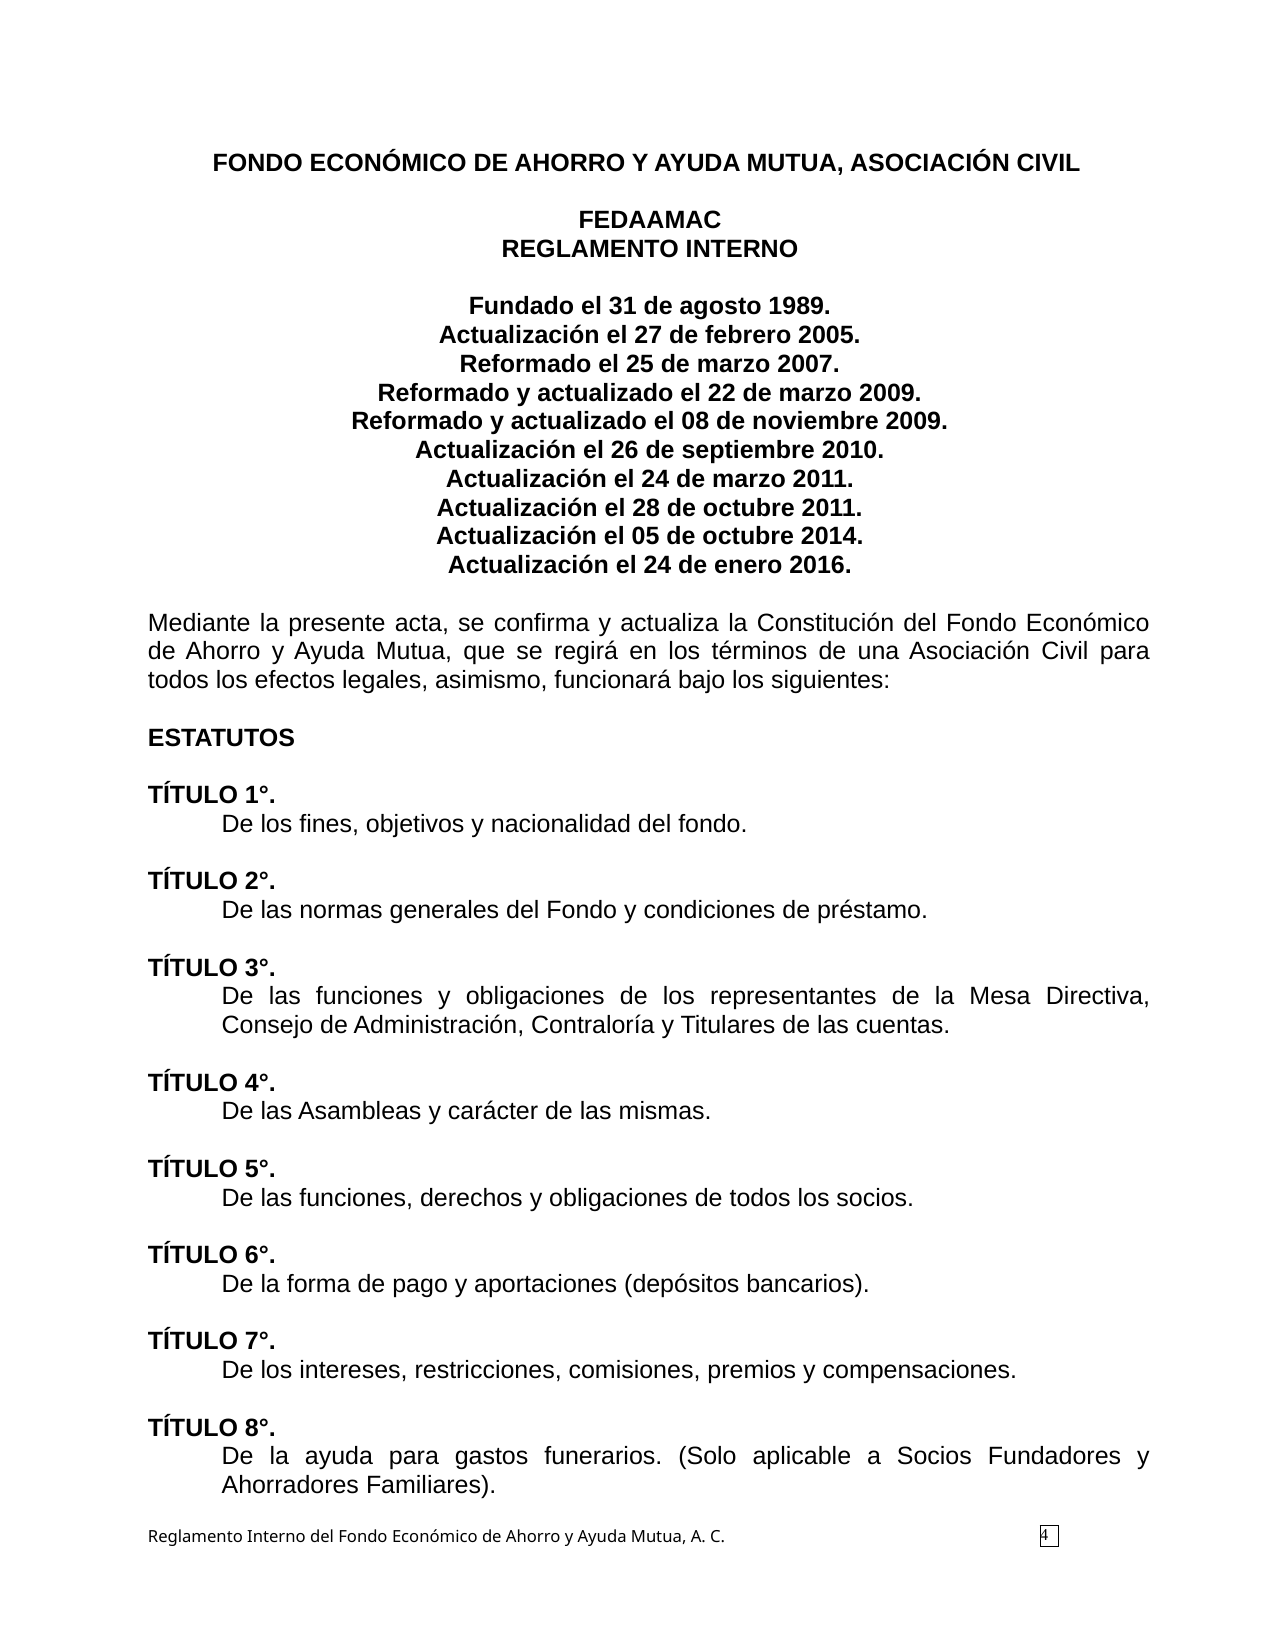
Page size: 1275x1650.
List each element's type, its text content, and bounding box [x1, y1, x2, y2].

text De los intereses, restricciones, comisiones, premios y compensaciones. [148, 1355, 1152, 1384]
text TÍTULO 3°. [148, 953, 1152, 981]
text Actualización el 24 de enero 2016. [148, 550, 1152, 579]
text TÍTULO 8°. [148, 1413, 1152, 1441]
text Actualización el 24 de marzo 2011. [148, 464, 1152, 493]
text De las funciones y obligaciones de los representantes de la Mesa Directiva, Consejo de Administración, Contraloría y Titulares de las cuentas. [221, 981, 1152, 1039]
text Reformado y actualizado el 08 de noviembre 2009. [148, 406, 1152, 435]
text TÍTULO 4°. [148, 1068, 1152, 1096]
text Actualización el 27 de febrero 2005. [148, 320, 1152, 349]
text De las funciones, derechos y obligaciones de todos los socios. [148, 1183, 1152, 1211]
text Mediante la presente acta, se confirma y actualiza la Constitución del Fondo Económico de Ahorro y Ayuda Mutua, que se regirá en los términos de una Asociación Civil para todos los efectos legales, asimismo, funcionará bajo los siguientes: [148, 608, 1152, 694]
text De las normas generales del Fondo y condiciones de préstamo. [148, 895, 1152, 924]
text De la ayuda para gastos funerarios. (Solo aplicable a Socios Fundadores y Ahorradores Familiares). [221, 1441, 1152, 1499]
text FEDAAMAC [148, 205, 1152, 234]
text TÍTULO 5°. [148, 1154, 1152, 1183]
text REGLAMENTO INTERNO [148, 234, 1152, 263]
text TÍTULO 6°. [148, 1240, 1152, 1269]
text Fundado el 31 de agosto 1989. [148, 291, 1152, 320]
text TÍTULO 1°. [148, 780, 1152, 809]
text De las Asambleas y carácter de las mismas. [221, 1096, 1152, 1125]
text ESTATUTOS [148, 723, 1152, 751]
text TÍTULO 2°. [148, 866, 1152, 895]
text Actualización el 26 de septiembre 2010. [148, 435, 1152, 464]
text Actualización el 28 de octubre 2011. [148, 493, 1152, 521]
text Actualización el 05 de octubre 2014. [148, 521, 1152, 550]
text FONDO ECONÓMICO DE AHORRO Y AYUDA MUTUA, ASOCIACIÓN CIVIL [148, 148, 1152, 176]
text De la forma de pago y aportaciones (depósitos bancarios). [148, 1269, 1152, 1298]
text TÍTULO 7°. [148, 1326, 1152, 1355]
text Reformado el 25 de marzo 2007. [148, 349, 1152, 378]
text De los fines, objetivos y nacionalidad del fondo. [148, 809, 1152, 838]
text Reformado y actualizado el 22 de marzo 2009. [148, 378, 1152, 406]
